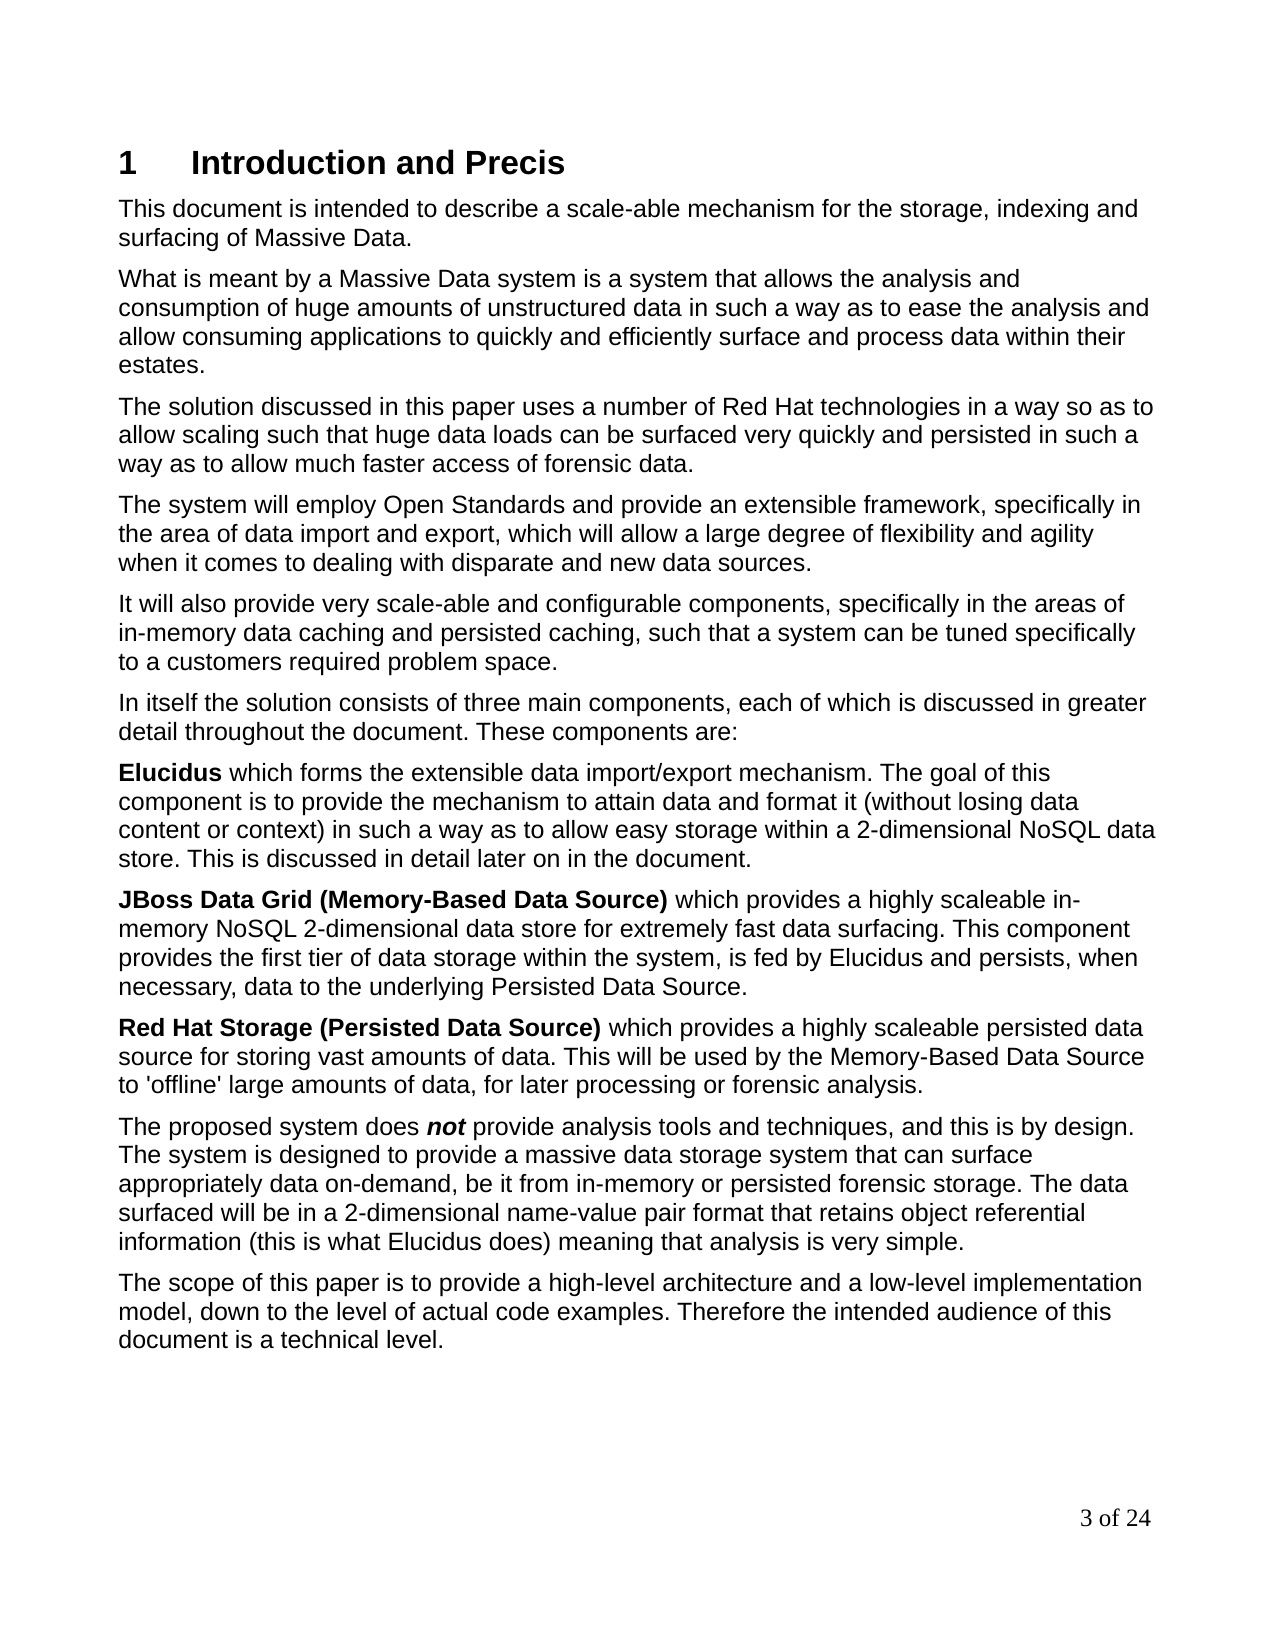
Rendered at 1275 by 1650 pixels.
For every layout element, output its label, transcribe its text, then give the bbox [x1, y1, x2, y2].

text JBoss Data Grid (Memory-Based Data Source) which provides a highly scaleable in-memory NoSQL 2-dimensional data store for extremely fast data surfacing. This component provides the first tier of data storage within the system, is fed by Elucidus and persists, when necessary, data to the underlying Persisted Data Source. [118, 886, 1157, 1001]
text The proposed system does not provide analysis tools and techniques, and this is by design. The system is designed to provide a massive data storage system that can surface appropriately data on-demand, be it from in-memory or persisted forensic storage. The data surfaced will be in a 2-dimensional name-value pair format that retains object referential information (this is what Elucidus does) meaning that analysis is very simple. [118, 1112, 1157, 1256]
text Elucidus which forms the extensible data import/export mechanism. The goal of this component is to provide the mechanism to attain data and format it (without losing data content or context) in such a way as to allow easy storage within a 2-dimensional NoSQL data store. This is discussed in detail later on in the document. [118, 758, 1157, 873]
text This document is intended to describe a scale-able mechanism for the storage, indexing and surfacing of Massive Data. [118, 194, 1157, 252]
text The scope of this paper is to provide a high-level architecture and a low-level implementation model, down to the level of actual code examples. Therefore the intended audience of this document is a technical level. [118, 1268, 1157, 1354]
text Red Hat Storage (Persisted Data Source) which provides a highly scaleable persisted data source for storing vast amounts of data. This will be used by the Memory-Based Data Source to 'offline' large amounts of data, for later processing or forensic analysis. [118, 1013, 1157, 1099]
text What is meant by a Massive Data system is a system that allows the analysis and consumption of huge amounts of unstructured data in such a way as to ease the analysis and allow consuming applications to quickly and efficiently surface and process data within their estates. [118, 264, 1157, 379]
text In itself the solution consists of three main components, each of which is discussed in greater detail throughout the document. These components are: [118, 688, 1157, 746]
text It will also provide very scale-able and configurable components, specifically in the areas of in-memory data caching and persisted caching, such that a system can be tuned specifically to a customers required problem space. [118, 589, 1157, 676]
text The system will employ Open Standards and provide an extensible framework, specifically in the area of data import and export, which will allow a large degree of flexibility and agility when it comes to dealing with disparate and new data sources. [118, 491, 1157, 577]
subtitle Introduction and Precis [118, 143, 1157, 182]
text The solution discussed in this paper uses a number of Red Hat technologies in a way so as to allow scaling such that huge data loads can be surfaced very quickly and persisted in such a way as to allow much faster access of forensic data. [118, 392, 1157, 478]
